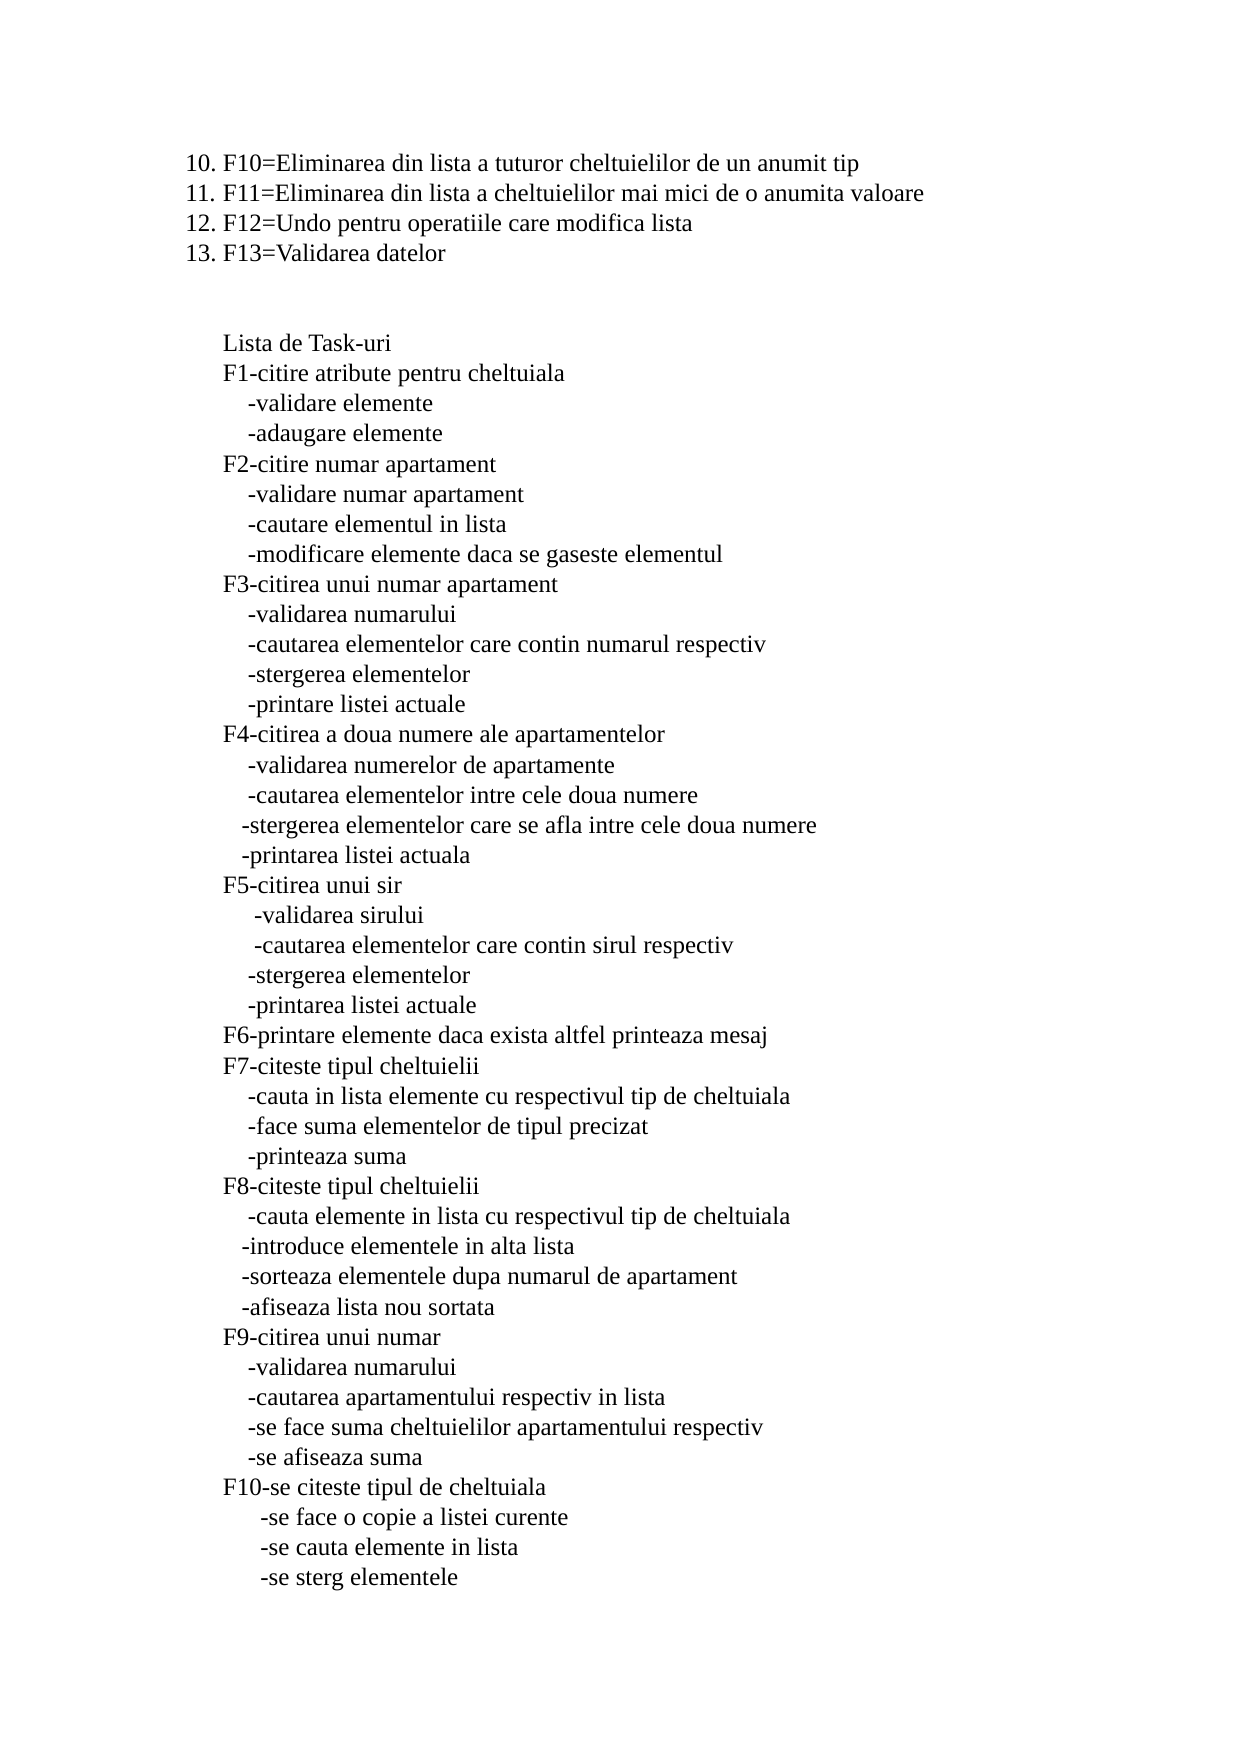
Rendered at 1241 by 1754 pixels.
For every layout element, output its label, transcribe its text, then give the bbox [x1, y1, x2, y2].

list -sorteaza elementele dupa numarul de apartament [223, 1261, 1093, 1290]
list -cautare elementul in lista [223, 509, 1093, 538]
list -se sterg elementele [223, 1562, 1093, 1591]
list -stergerea elementelor [223, 659, 1093, 688]
list Lista de Task-uri [223, 328, 1093, 357]
list -modificare elemente daca se gaseste elementul [223, 539, 1093, 568]
list -validare elemente [223, 388, 1093, 417]
list -stergerea elementelor [223, 960, 1093, 989]
list -validare numar apartament [223, 479, 1093, 507]
list F11=Eliminarea din lista a cheltuielilor mai mici de o anumita valoare [185, 178, 1093, 206]
list -cautarea elementelor care contin sirul respectiv [223, 930, 1093, 959]
list F10-se citeste tipul de cheltuiala [223, 1472, 1093, 1501]
list -face suma elementelor de tipul precizat [223, 1111, 1093, 1140]
list F1-citire atribute pentru cheltuiala [223, 358, 1093, 387]
list F8-citeste tipul cheltuielii [223, 1171, 1093, 1200]
list F5-citirea unui sir [223, 870, 1093, 899]
list -cautarea apartamentului respectiv in lista [223, 1382, 1093, 1411]
list -adaugare elemente [223, 418, 1093, 447]
list F4-citirea a doua numere ale apartamentelor [223, 719, 1093, 748]
list F10=Eliminarea din lista a tuturor cheltuielilor de un anumit tip [185, 148, 1093, 176]
list F7-citeste tipul cheltuielii [223, 1051, 1093, 1079]
list F13=Validarea datelor [185, 238, 1093, 267]
list F3-citirea unui numar apartament [223, 569, 1093, 598]
list -validarea numerelor de apartamente [223, 750, 1093, 778]
list -printarea listei actuale [223, 991, 1093, 1019]
list -cautarea elementelor care contin numarul respectiv [223, 629, 1093, 658]
list -printarea listei actuala [223, 840, 1093, 869]
list -se cauta elemente in lista [223, 1532, 1093, 1561]
list F12=Undo pentru operatiile care modifica lista [185, 208, 1093, 237]
list -introduce elementele in alta lista [223, 1231, 1093, 1260]
list -printare listei actuale [223, 689, 1093, 718]
list -printeaza suma [223, 1141, 1093, 1170]
list -cauta in lista elemente cu respectivul tip de cheltuiala [223, 1081, 1093, 1109]
list -validarea numarului [223, 1352, 1093, 1381]
list F9-citirea unui numar [223, 1322, 1093, 1350]
list F2-citire numar apartament [223, 449, 1093, 477]
list -se face suma cheltuielilor apartamentului respectiv [223, 1412, 1093, 1441]
list -se afiseaza suma [223, 1442, 1093, 1471]
list -cautarea elementelor intre cele doua numere [223, 780, 1093, 808]
list -cauta elemente in lista cu respectivul tip de cheltuiala [223, 1201, 1093, 1230]
list -se face o copie a listei curente [223, 1502, 1093, 1531]
list F6-printare elemente daca exista altfel printeaza mesaj [223, 1021, 1093, 1049]
list -afiseaza lista nou sortata [223, 1292, 1093, 1320]
list -stergerea elementelor care se afla intre cele doua numere [223, 810, 1093, 839]
list -validarea numarului [223, 599, 1093, 628]
list -validarea sirului [223, 900, 1093, 929]
